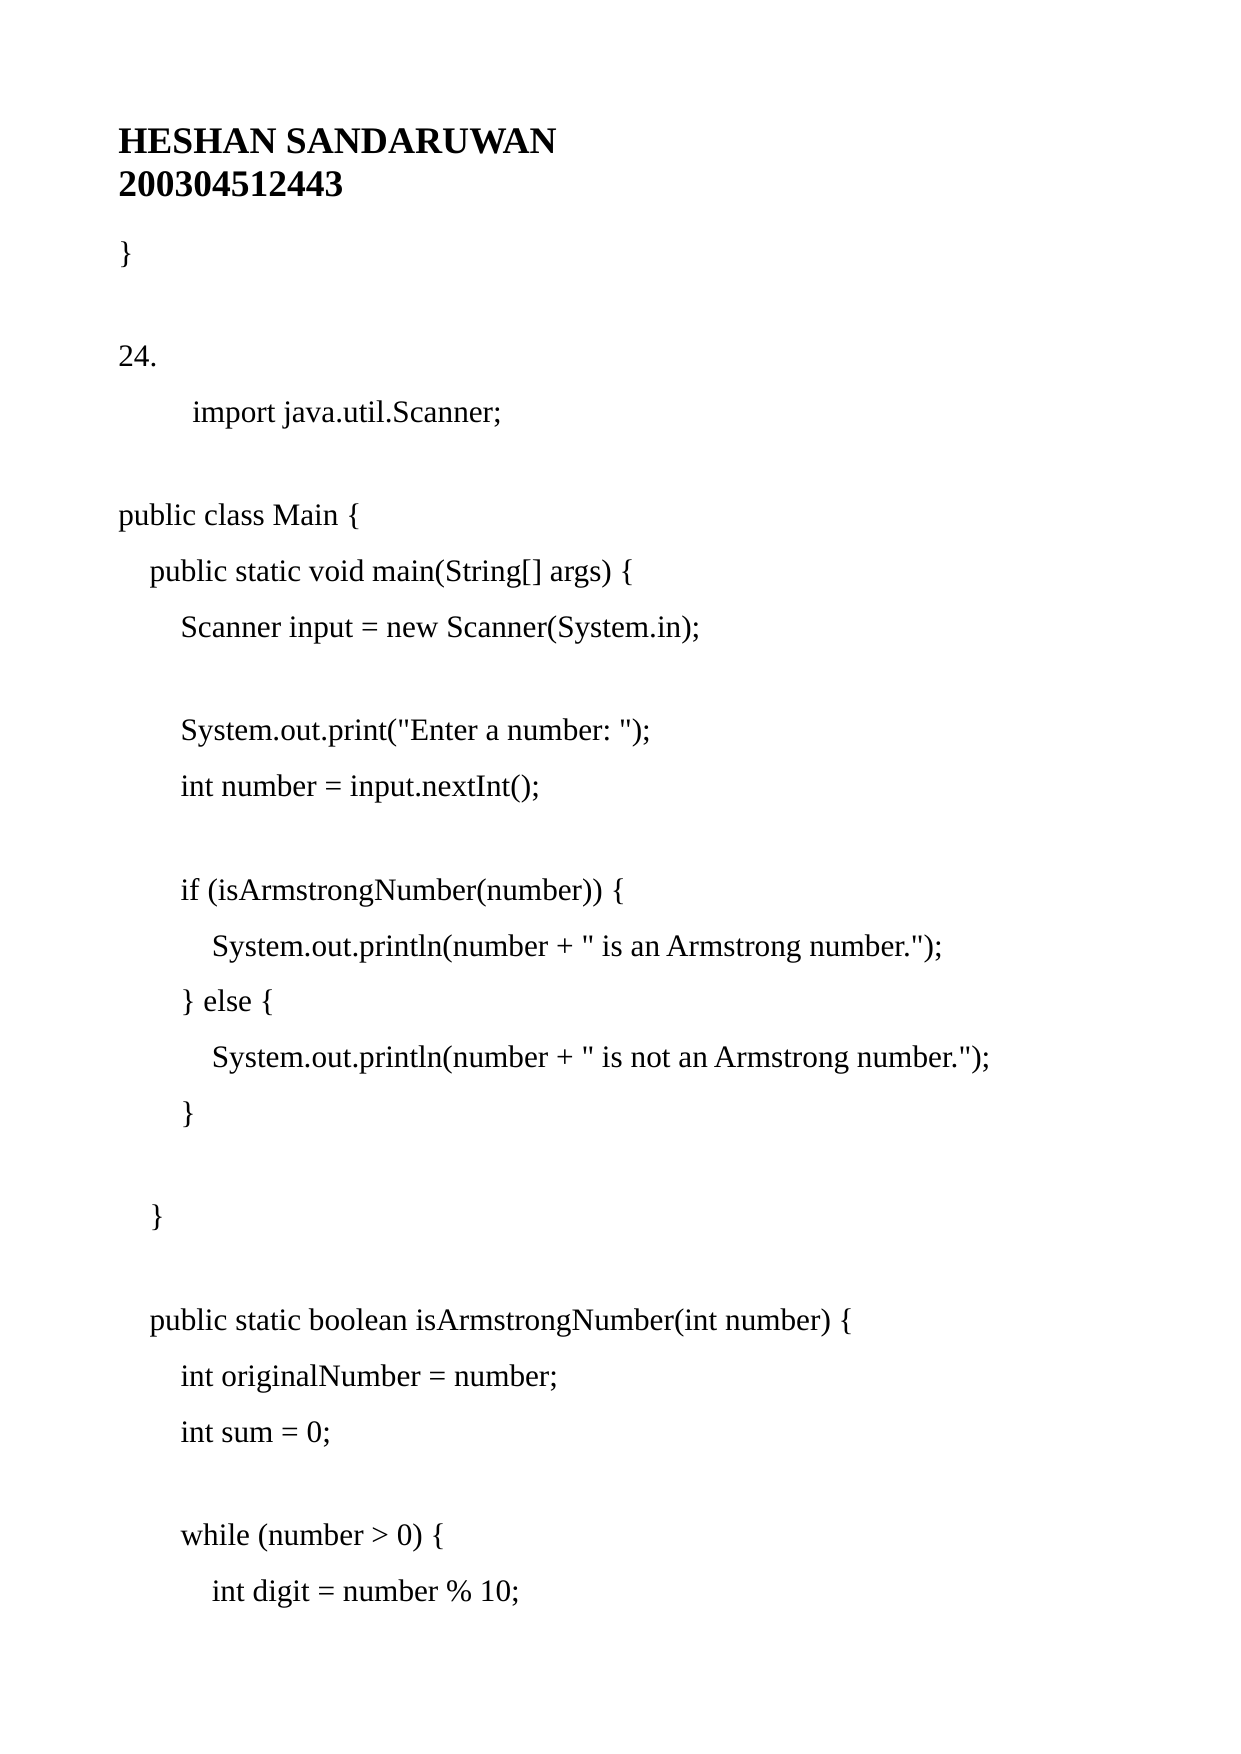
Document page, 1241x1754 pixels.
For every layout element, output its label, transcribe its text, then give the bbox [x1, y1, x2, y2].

text public static void main(String[] args) { [118, 552, 1122, 588]
text } [118, 234, 1122, 270]
text int digit = number % 10; [118, 1572, 1122, 1608]
text System.out.println(number + " is an Armstrong number."); [118, 927, 1122, 963]
text int sum = 0; [118, 1413, 1122, 1449]
text import java.util.Scanner; [118, 393, 1122, 429]
text int number = input.nextInt(); [118, 767, 1122, 803]
text public static boolean isArmstrongNumber(int number) { [118, 1301, 1122, 1337]
text } [118, 1094, 1122, 1130]
text while (number > 0) { [118, 1516, 1122, 1552]
text 24. [118, 337, 1122, 373]
text public class Main { [118, 497, 1122, 532]
text } else { [118, 983, 1122, 1018]
text int originalNumber = number; [118, 1357, 1122, 1393]
text System.out.println(number + " is not an Armstrong number."); [118, 1038, 1122, 1074]
text System.out.print("Enter a number: "); [118, 712, 1122, 748]
text } [118, 1198, 1122, 1234]
text Scanner input = new Scanner(System.in); [118, 608, 1122, 644]
text if (isArmstrongNumber(number)) { [118, 871, 1122, 907]
